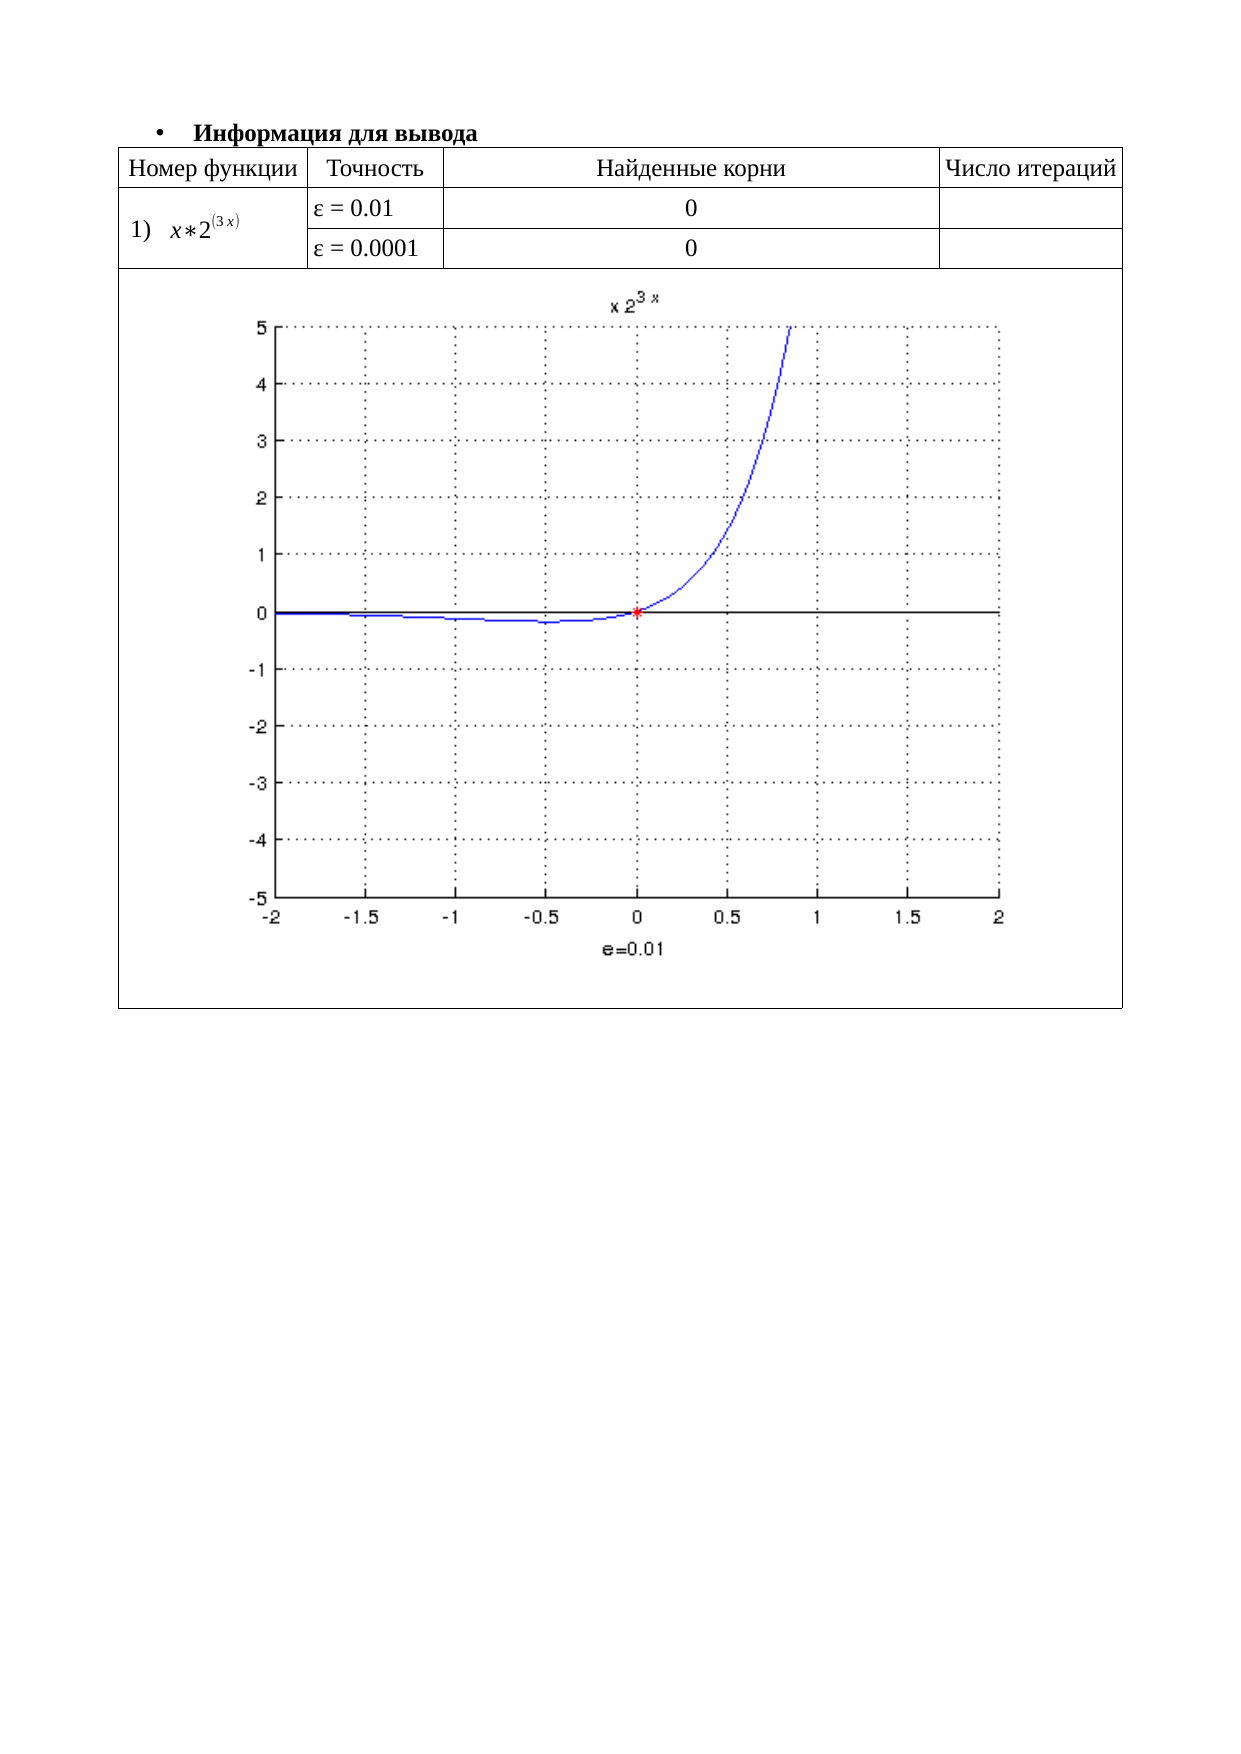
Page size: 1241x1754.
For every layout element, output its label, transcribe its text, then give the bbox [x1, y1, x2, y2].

picture [153, 273, 1087, 974]
table_header Номер функции [119, 148, 307, 187]
table_cell ε = 0.01 [308, 188, 443, 227]
table_cell [119, 269, 1122, 1008]
table_cell [940, 229, 1122, 268]
subtitle Информация для вывода [156, 118, 1122, 147]
table_header Точность [308, 148, 443, 187]
table_cell 1) [119, 188, 307, 268]
table_header Найденные корни [444, 148, 939, 187]
table_cell 0 [444, 229, 939, 268]
table_cell 0 [444, 188, 939, 227]
table_cell [940, 188, 1122, 227]
table_header Число итераций [940, 148, 1122, 187]
table_cell ε = 0.0001 [308, 229, 443, 268]
